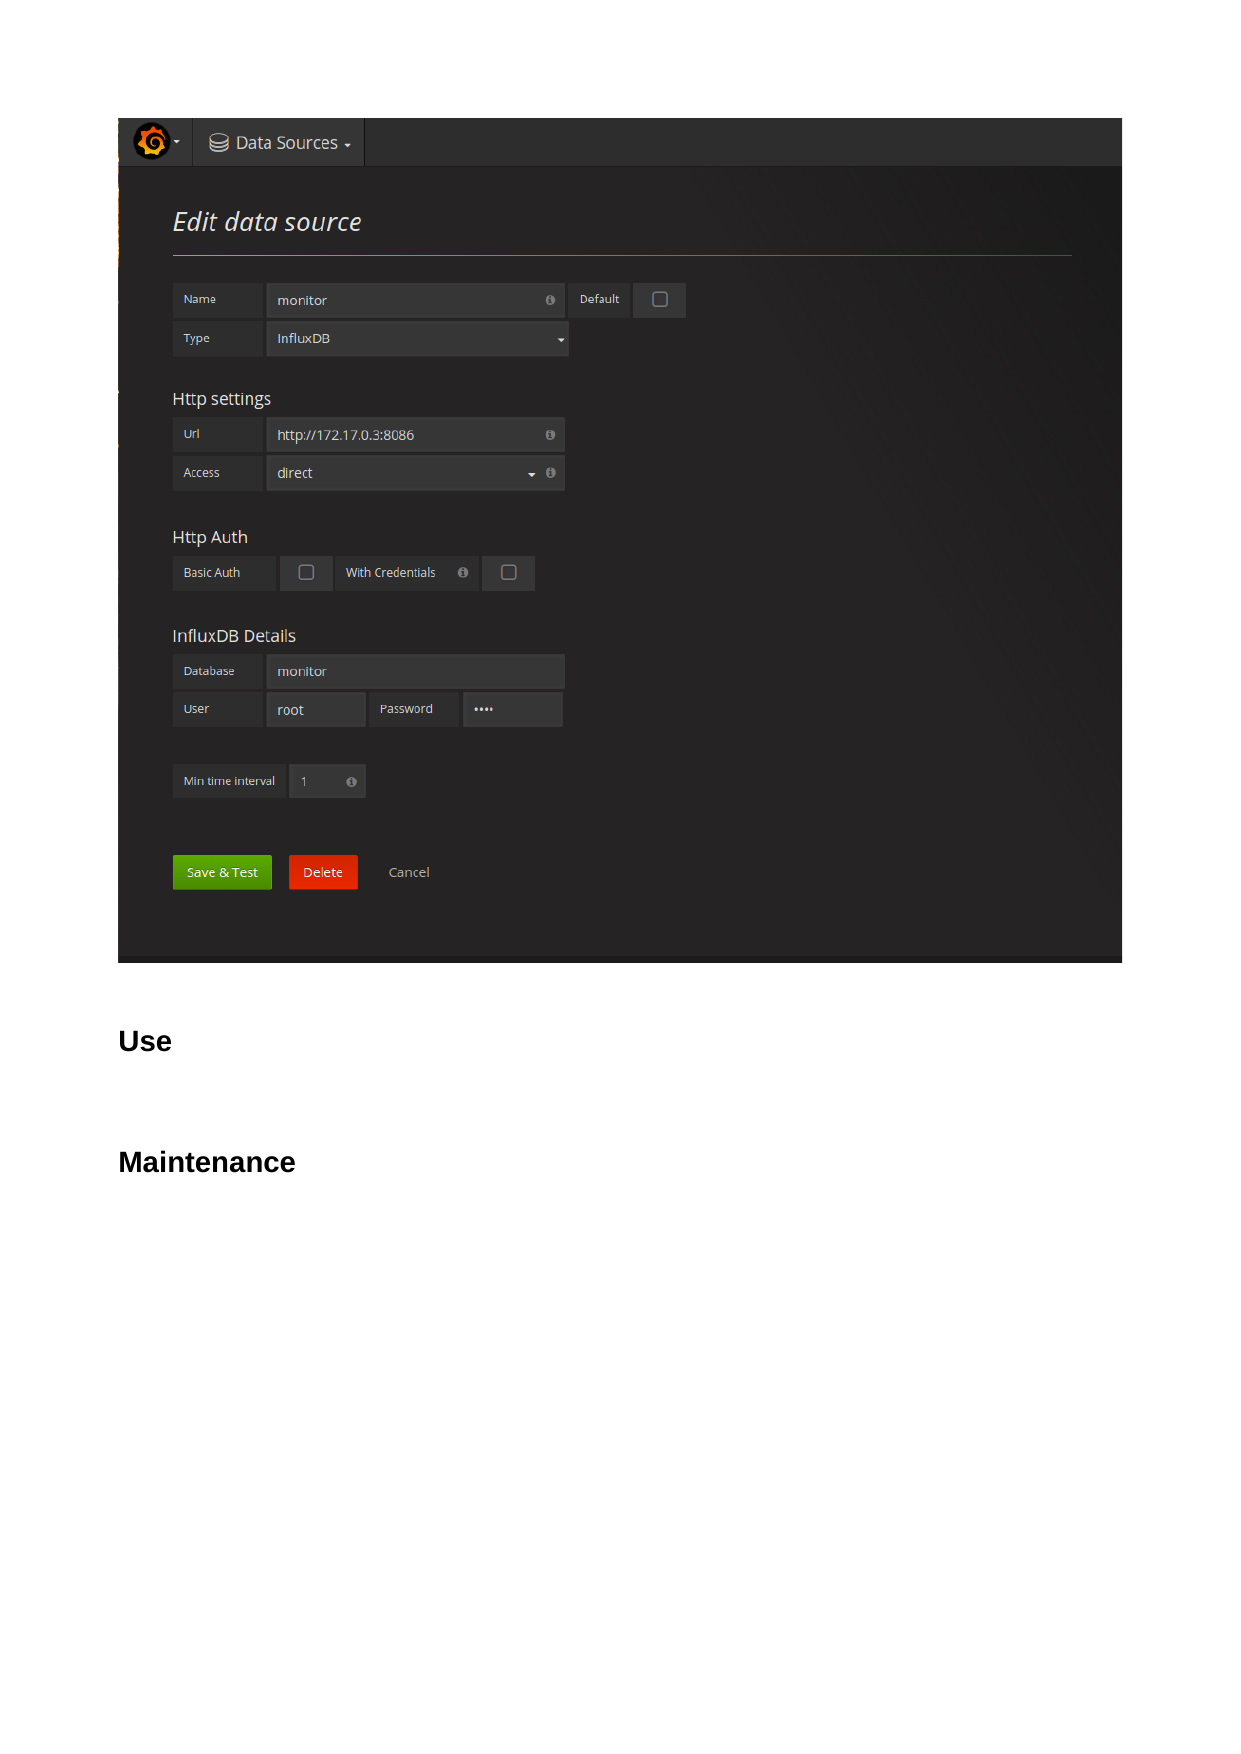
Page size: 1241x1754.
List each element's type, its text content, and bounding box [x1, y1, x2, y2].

subtitle Use [118, 1023, 1122, 1057]
picture [118, 118, 1123, 963]
subtitle Maintenance [118, 1145, 1122, 1179]
